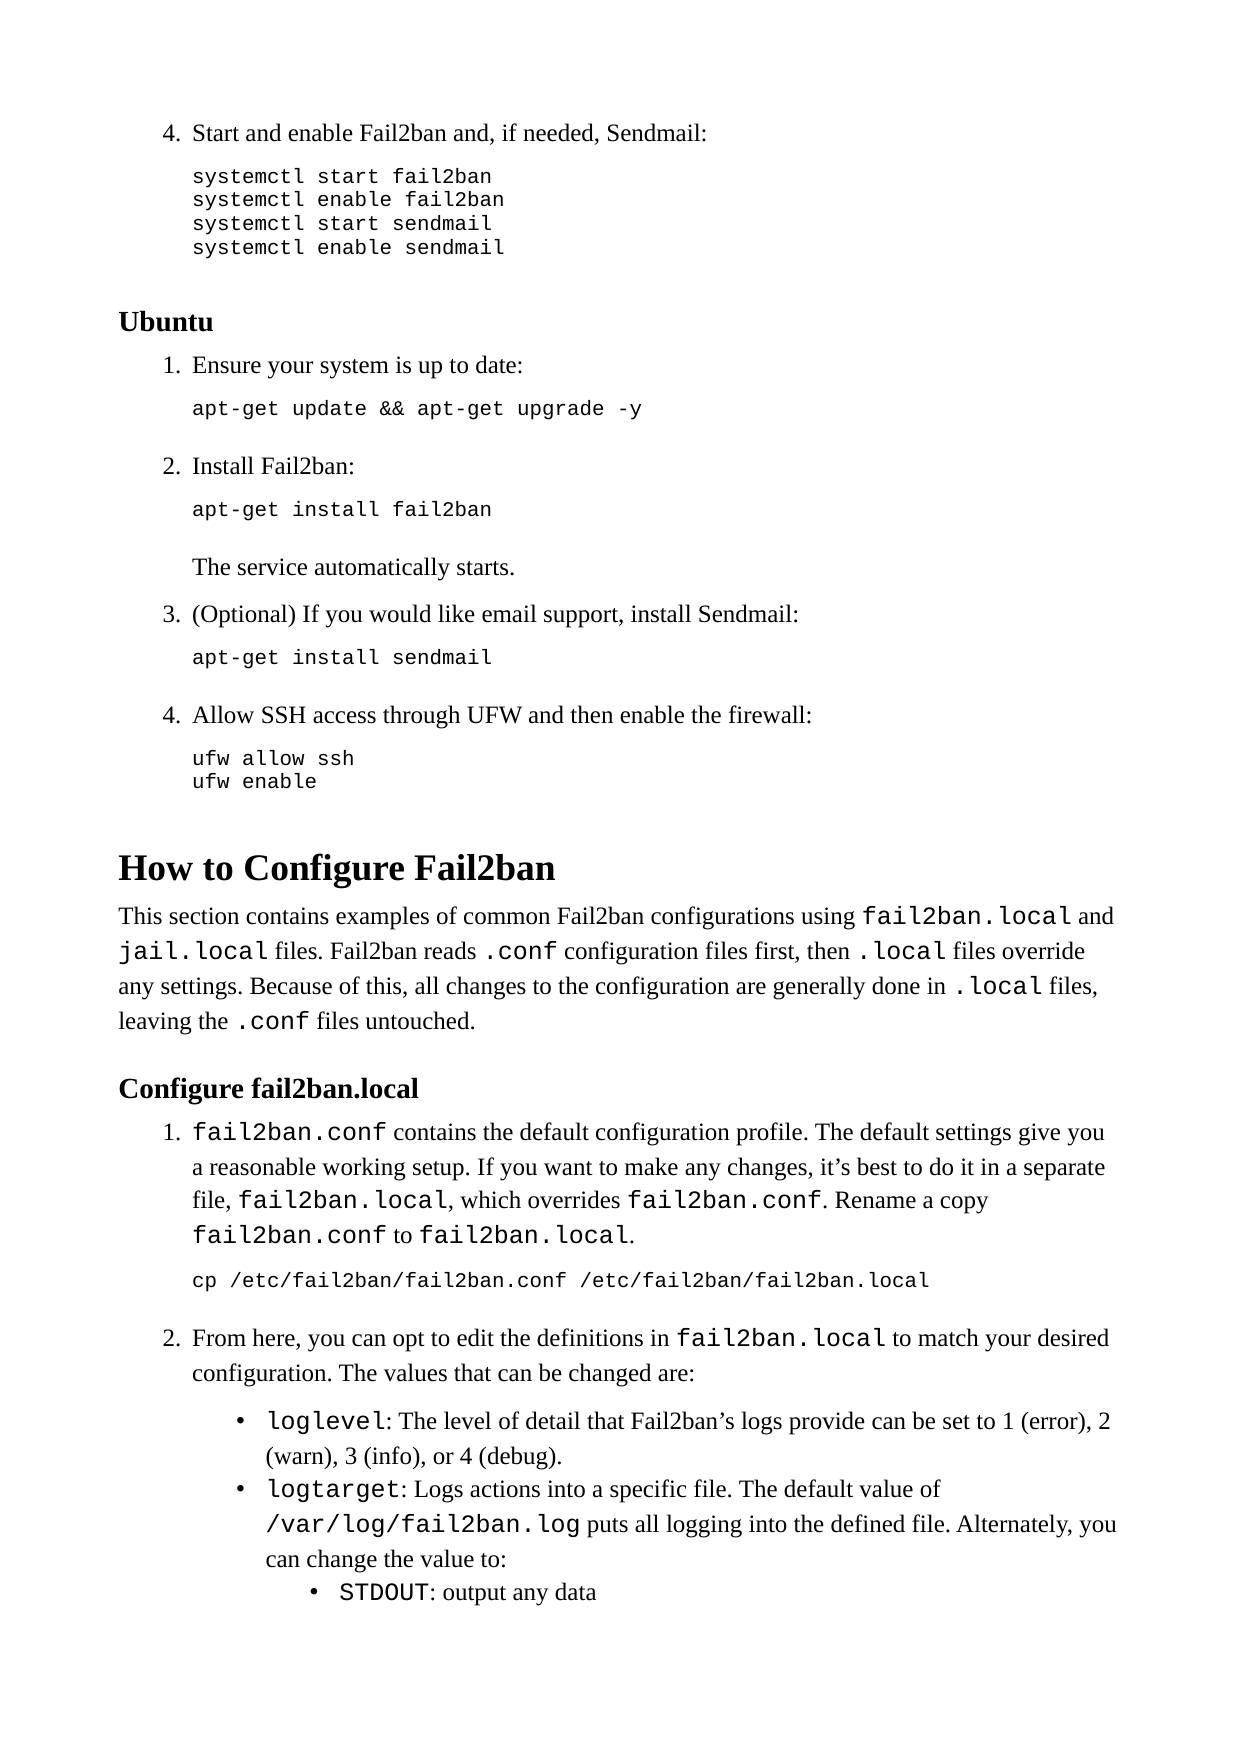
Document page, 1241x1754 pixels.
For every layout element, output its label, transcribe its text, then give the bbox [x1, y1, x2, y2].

list Ensure your system is up to date: [162, 350, 1122, 379]
list (Optional) If you would like email support, install Sendmail: [162, 599, 1122, 628]
list From here, you can opt to edit the definitions in fail2ban.local to match your desired configuration. The values that can be changed are: [162, 1323, 1122, 1387]
list systemctl start sendmail [162, 213, 1122, 237]
list apt-get install fail2ban [162, 499, 1122, 522]
list Install Fail2ban: [162, 451, 1122, 480]
list ufw enable [162, 771, 1122, 795]
list loglevel: The level of detail that Fail2ban’s logs provide can be set to 1 (error), 2 (warn), 3 (info), or 4 (debug). [236, 1406, 1122, 1470]
list Start and enable Fail2ban and, if needed, Sendmail: [162, 118, 1122, 147]
list systemctl enable fail2ban [162, 189, 1122, 213]
subtitle How to Configure Fail2ban [118, 845, 1122, 888]
text This section contains examples of common Fail2ban configurations using fail2ban.local and jail.local files. Fail2ban reads .conf configuration files first, then .local files override any settings. Because of this, all changes to the configuration are generally done in .local files, leaving the .conf files untouched. [118, 901, 1122, 1037]
list Allow SSH access through UFW and then enable the firewall: [162, 700, 1122, 729]
list fail2ban.conf contains the default configuration profile. The default settings give you a reasonable working setup. If you want to make any changes, it’s best to do it in a separate file, fail2ban.local, which overrides fail2ban.conf. Rename a copy fail2ban.conf to fail2ban.local. [162, 1117, 1122, 1251]
subtitle Configure fail2ban.local [118, 1071, 1122, 1104]
list systemctl start fail2ban [162, 166, 1122, 189]
list The service automatically starts. [162, 552, 1122, 581]
list STDOUT: output any data [309, 1577, 1122, 1608]
list apt-get install sendmail [162, 647, 1122, 671]
list logtarget: Logs actions into a specific file. The default value of /var/log/fail2ban.log puts all logging into the defined file. Alternately, you can change the value to: [236, 1474, 1122, 1573]
list apt-get update && apt-get upgrade -y [162, 398, 1122, 422]
list cp /etc/fail2ban/fail2ban.conf /etc/fail2ban/fail2ban.local [162, 1270, 1122, 1294]
list systemctl enable sendmail [162, 237, 1122, 260]
subtitle Ubuntu [118, 304, 1122, 338]
list ufw allow ssh [162, 748, 1122, 771]
